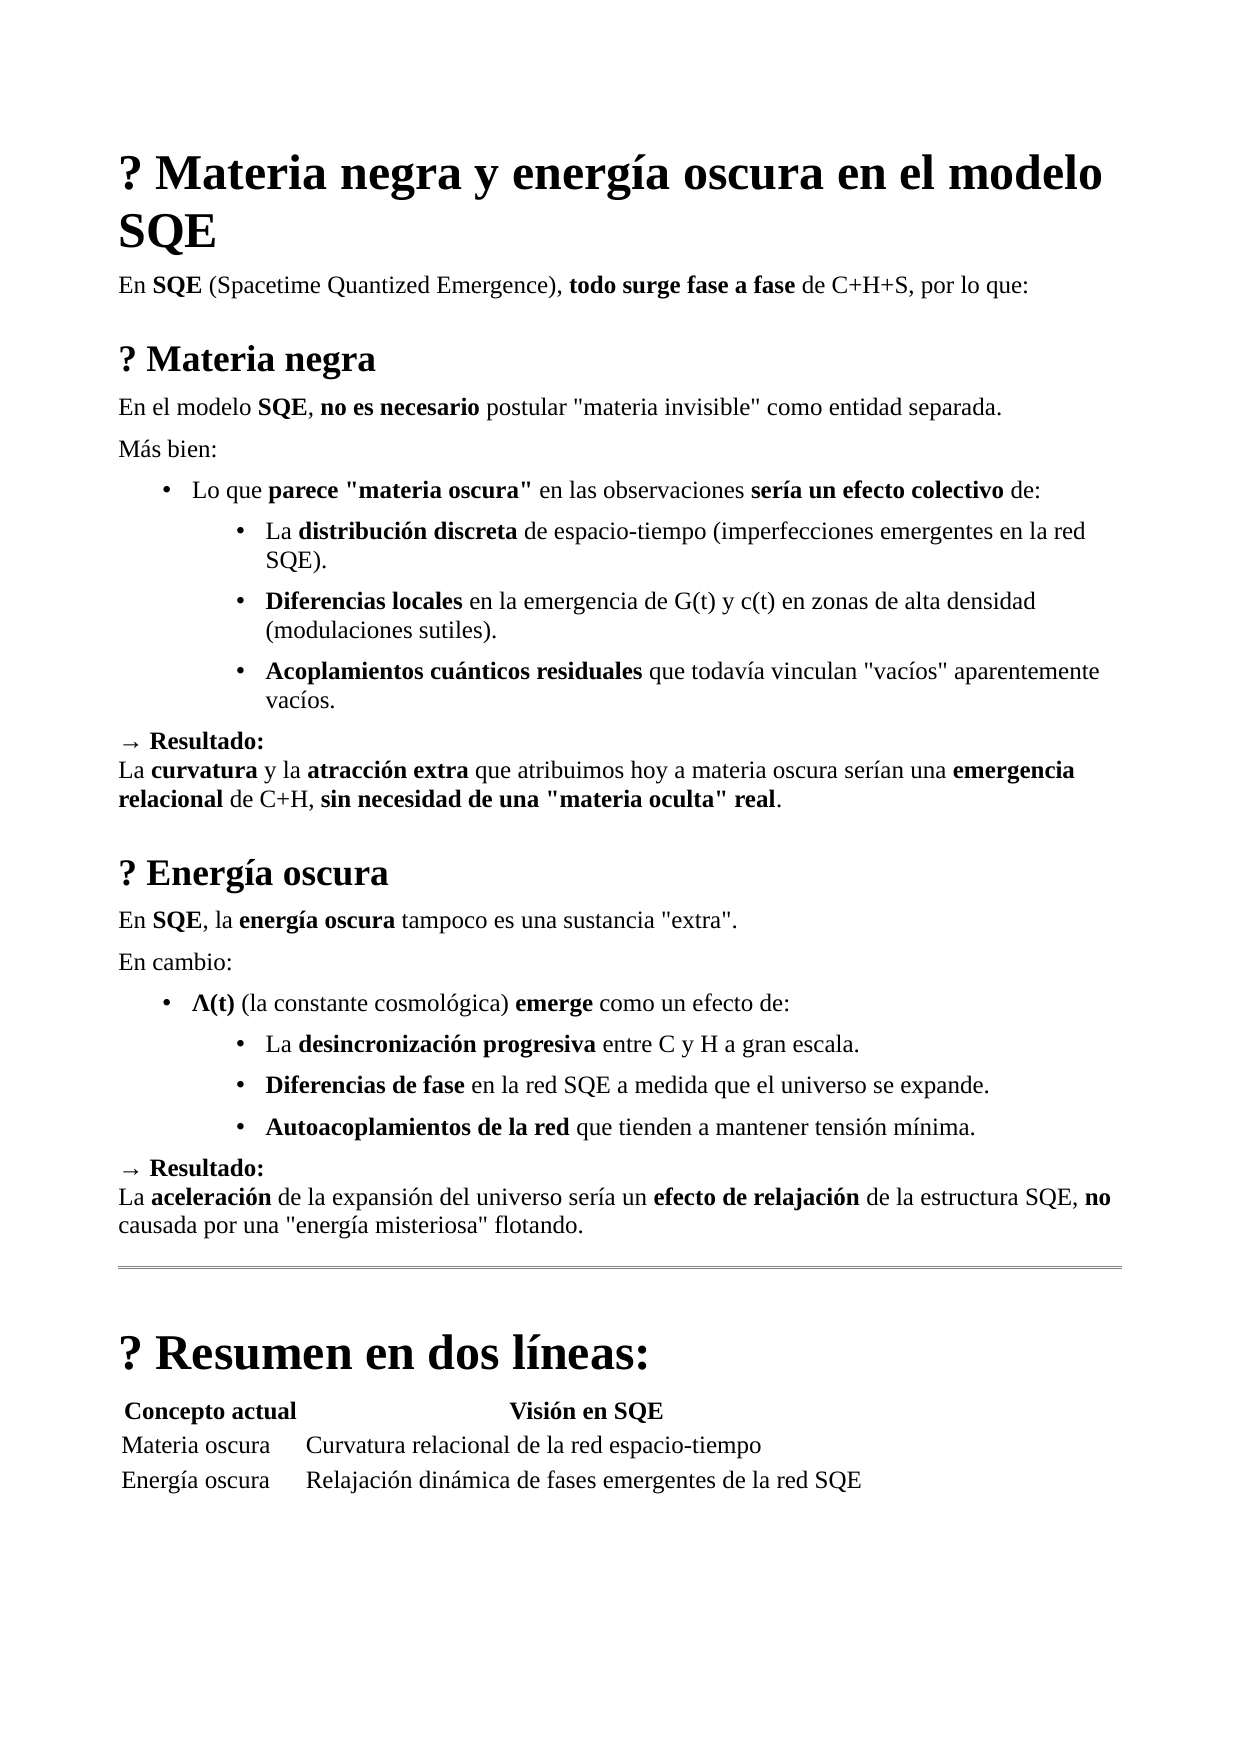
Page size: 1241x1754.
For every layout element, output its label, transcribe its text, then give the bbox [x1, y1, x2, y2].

list Λ(t) (la constante cosmológica) emerge como un efecto de: [162, 988, 1122, 1017]
subtitle ? Materia negra y energía oscura en el modelo SQE [118, 143, 1122, 258]
list La desincronización progresiva entre C y H a gran escala. [236, 1029, 1122, 1058]
list Autoacoplamientos de la red que tienden a mantener tensión mínima. [236, 1112, 1122, 1141]
text → Resultado: La aceleración de la expansión del universo sería un efecto de relajación de la estructura SQE, no causada por una "energía misteriosa" flotando. [118, 1153, 1122, 1239]
subtitle ? Resumen en dos líneas: [118, 1323, 1122, 1381]
list Acoplamientos cuánticos residuales que todavía vinculan "vacíos" aparentemente vacíos. [236, 656, 1122, 714]
subtitle ? Materia negra [118, 337, 1122, 380]
text En el modelo SQE, no es necesario postular "materia invisible" como entidad separada. [118, 392, 1122, 421]
text En SQE (Spacetime Quantized Emergence), todo surge fase a fase de C+H+S, por lo que: [118, 271, 1122, 299]
table_cell Energía oscura [118, 1462, 303, 1497]
text En SQE, la energía oscura tampoco es una sustancia "extra". [118, 906, 1122, 934]
table_cell Relajación dinámica de fases emergentes de la red SQE [303, 1462, 870, 1497]
table_header Concepto actual [118, 1393, 303, 1428]
text En cambio: [118, 947, 1122, 976]
list La distribución discreta de espacio-tiempo (imperfecciones emergentes en la red SQE). [236, 516, 1122, 574]
list Lo que parece "materia oscura" en las observaciones sería un efecto colectivo de: [162, 475, 1122, 504]
list Diferencias de fase en la red SQE a medida que el universo se expande. [236, 1071, 1122, 1099]
list Diferencias locales en la emergencia de G(t) y c(t) en zonas de alta densidad (modulaciones sutiles). [236, 586, 1122, 644]
subtitle ? Energía oscura [118, 850, 1122, 893]
table_cell Materia oscura [118, 1428, 303, 1462]
text → Resultado: La curvatura y la atracción extra que atribuimos hoy a materia oscura serían una emergencia relacional de C+H, sin necesidad de una "materia oculta" real. [118, 726, 1122, 812]
table_header Visión en SQE [303, 1393, 870, 1428]
text Más bien: [118, 434, 1122, 462]
table_cell Curvatura relacional de la red espacio-tiempo [303, 1428, 870, 1462]
